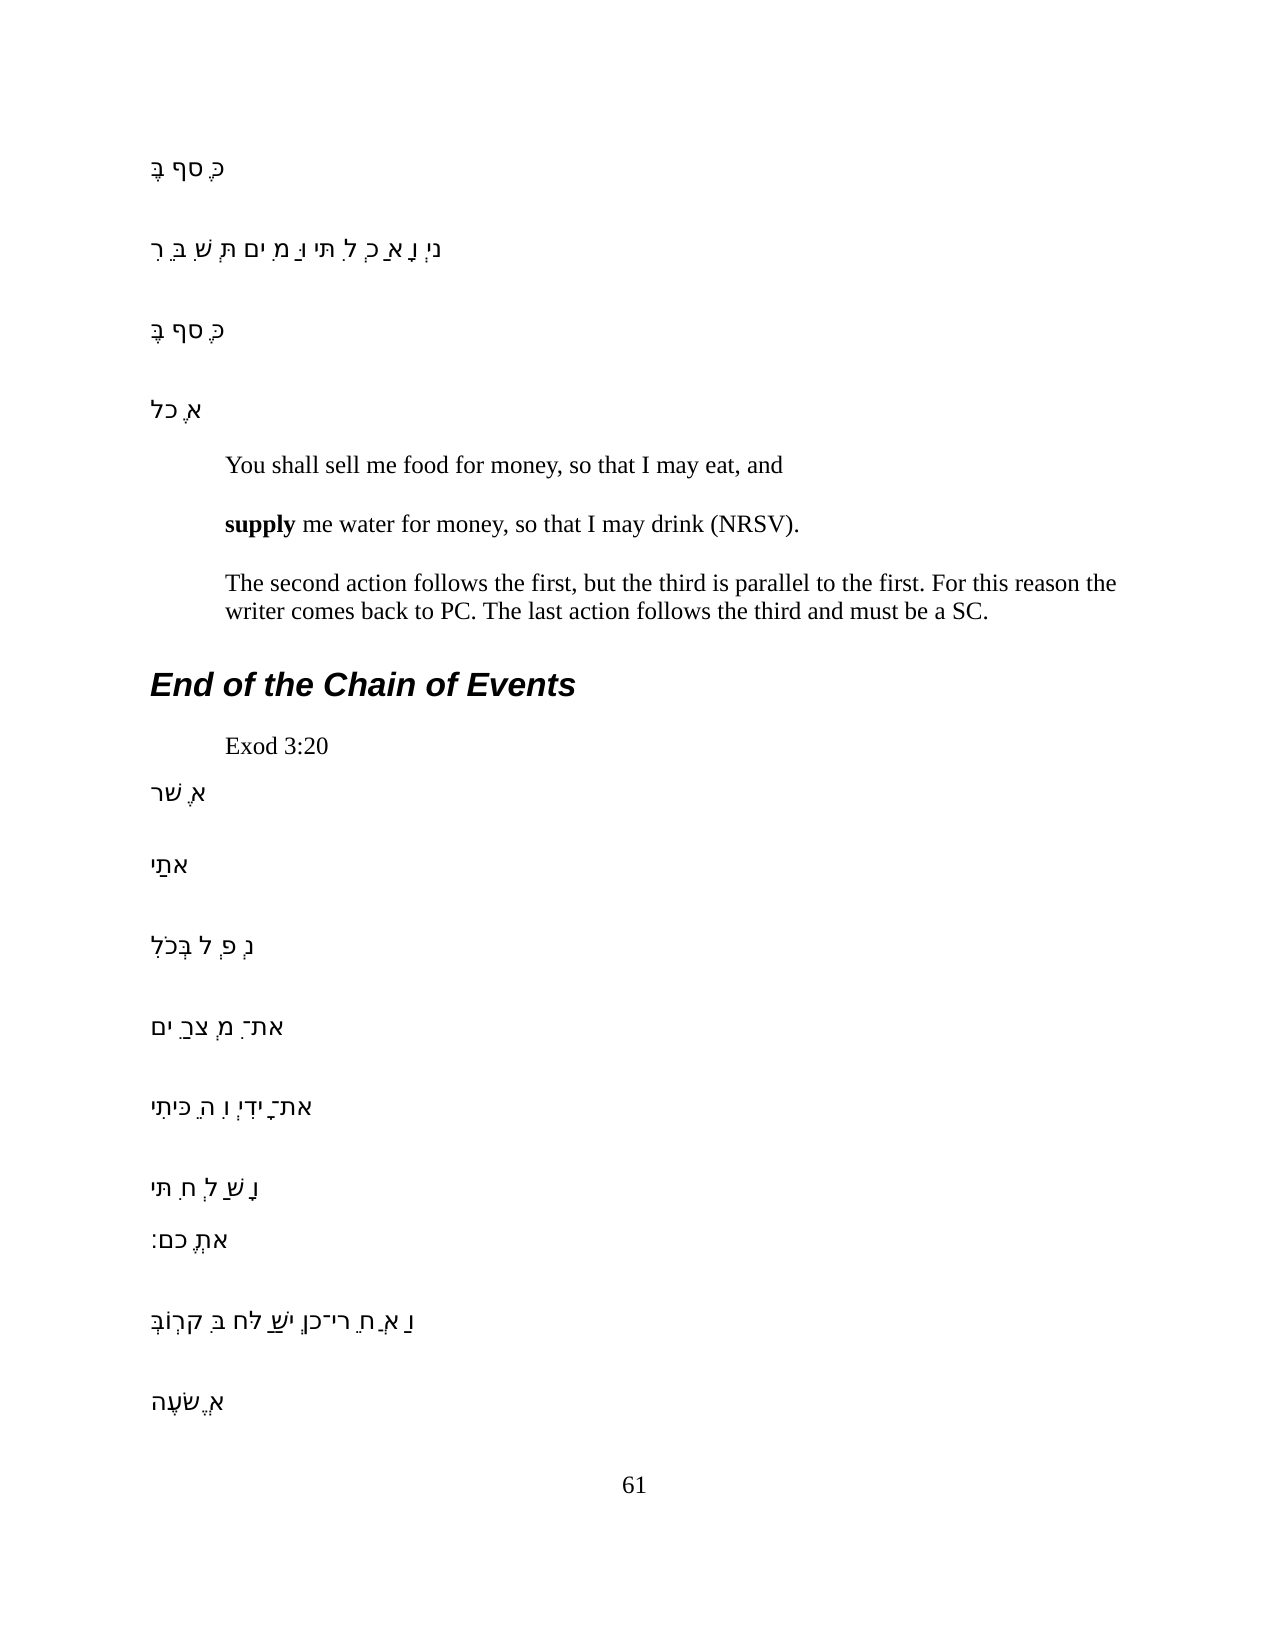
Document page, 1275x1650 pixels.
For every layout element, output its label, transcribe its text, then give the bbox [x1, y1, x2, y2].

text ֶכּ ֶסף בּ [150, 283, 1125, 346]
text The second action follows the first, but the third is parallel to the first. For this reason the writer comes back to PC. The last action follows the third and must be a SC. [225, 568, 1125, 625]
text א ֱשׂﬠֶה [150, 1354, 1125, 1417]
text supply me water for money, so that I may drink (NRSV). [225, 509, 1125, 538]
text את־ ָידִי ְו ִה ֵכּיתִי [150, 1060, 1125, 1123]
text ְו ַא ֲח ֵרי־כן ְישַׁ ַלּח בּ ִקרְוֹבּ [150, 1274, 1125, 1337]
subtitle End of the Chain of Events [150, 665, 1125, 704]
text ו ָשׁ ַל ְח ִתּי [150, 1141, 1125, 1204]
text את־ ִמ ְצרַ ִים [150, 979, 1125, 1042]
text You shall sell me food for money, so that I may eat, and [225, 450, 1125, 479]
text ֶכּ ֶסף בּ [150, 150, 1125, 184]
text ִני ְו ָא ַכ ְל ִתּי וּ ַמ ִים תּ ְשׁ ִבּ ֵר [150, 202, 1125, 265]
text Exod 3:20 [225, 731, 1125, 760]
text א ֶשׁר [150, 775, 1125, 809]
text אתַי [150, 818, 1125, 881]
text א ֶכל [150, 363, 1125, 426]
text ִנ ְפ ְל בְּכֹל [150, 899, 1125, 962]
text אתְ ֶכם׃ [150, 1222, 1125, 1256]
